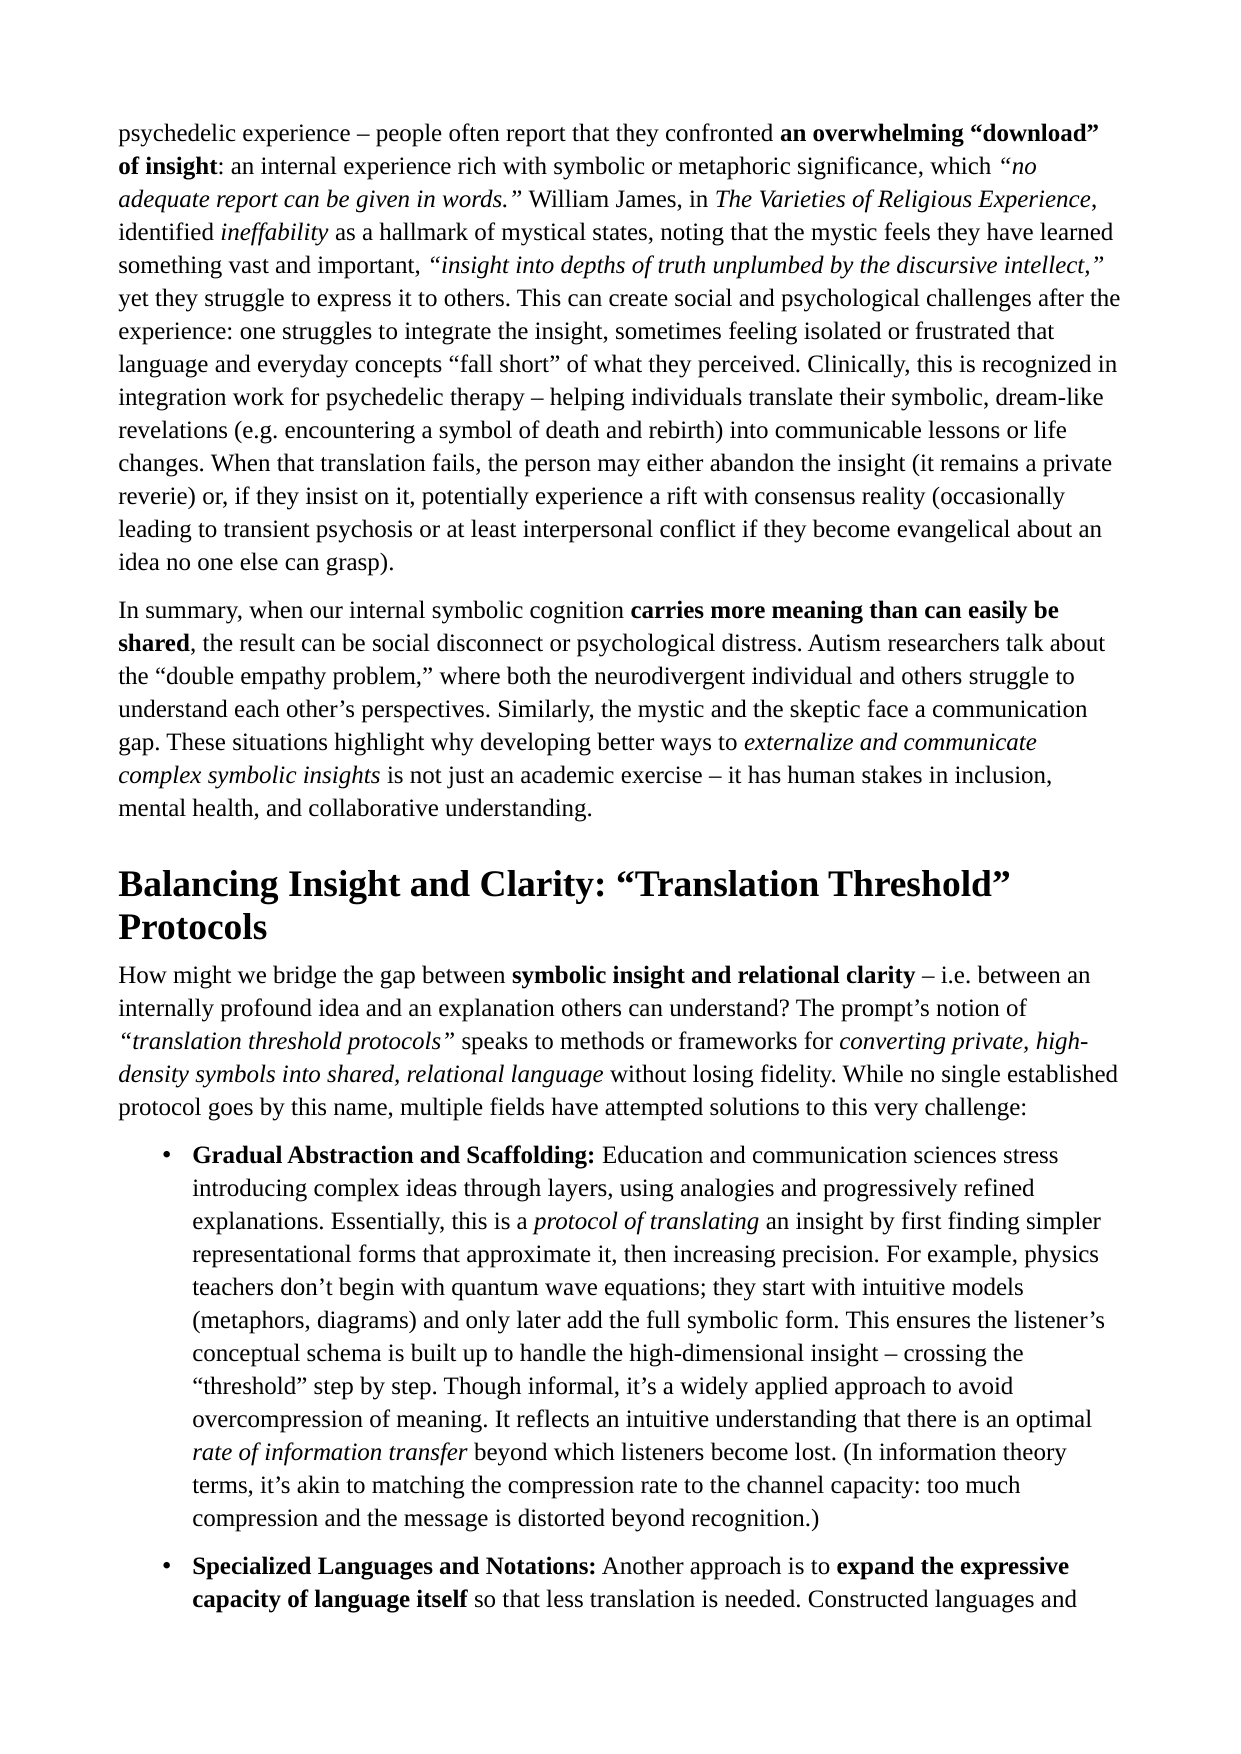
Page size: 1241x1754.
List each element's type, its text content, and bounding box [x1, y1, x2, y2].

text psychedelic experience – people often report that they confronted an overwhelming “download” of insight: an internal experience rich with symbolic or metaphoric significance, which “no adequate report can be given in words.” William James, in The Varieties of Religious Experience, identified ineffability as a hallmark of mystical states, noting that the mystic feels they have learned something vast and important, “insight into depths of truth unplumbed by the discursive intellect,” yet they struggle to express it to others. This can create social and psychological challenges after the experience: one struggles to integrate the insight, sometimes feeling isolated or frustrated that language and everyday concepts “fall short” of what they perceived. Clinically, this is recognized in integration work for psychedelic therapy – helping individuals translate their symbolic, dream-like revelations (e.g. encountering a symbol of death and rebirth) into communicable lessons or life changes. When that translation fails, the person may either abandon the insight (it remains a private reverie) or, if they insist on it, potentially experience a rift with consensus reality (occasionally leading to transient psychosis or at least interpersonal conflict if they become evangelical about an idea no one else can grasp). [118, 118, 1122, 576]
text In summary, when our internal symbolic cognition carries more meaning than can easily be shared, the result can be social disconnect or psychological distress. Autism researchers talk about the “double empathy problem,” where both the neurodivergent individual and others struggle to understand each other’s perspectives. Similarly, the mystic and the skeptic face a communication gap. These situations highlight why developing better ways to externalize and communicate complex symbolic insights is not just an academic exercise – it has human stakes in inclusion, mental health, and collaborative understanding. [118, 595, 1122, 822]
subtitle Balancing Insight and Clarity: “Translation Threshold” Protocols [118, 862, 1122, 948]
text How might we bridge the gap between symbolic insight and relational clarity – i.e. between an internally profound idea and an explanation others can understand? The prompt’s notion of “translation threshold protocols” speaks to methods or frameworks for converting private, high-density symbols into shared, relational language without losing fidelity. While no single established protocol goes by this name, multiple fields have attempted solutions to this very challenge: [118, 960, 1122, 1121]
list Gradual Abstraction and Scaffolding: Education and communication sciences stress introducing complex ideas through layers, using analogies and progressively refined explanations. Essentially, this is a protocol of translating an insight by first finding simpler representational forms that approximate it, then increasing precision. For example, physics teachers don’t begin with quantum wave equations; they start with intuitive models (metaphors, diagrams) and only later add the full symbolic form. This ensures the listener’s conceptual schema is built up to handle the high-dimensional insight – crossing the “threshold” step by step. Though informal, it’s a widely applied approach to avoid overcompression of meaning. It reflects an intuitive understanding that there is an optimal rate of information transfer beyond which listeners become lost. (In information theory terms, it’s akin to matching the compression rate to the channel capacity: too much compression and the message is distorted beyond recognition.) [162, 1140, 1122, 1532]
list Specialized Languages and Notations: Another approach is to expand the expressive capacity of language itself so that less translation is needed. Constructed languages and [162, 1551, 1122, 1613]
